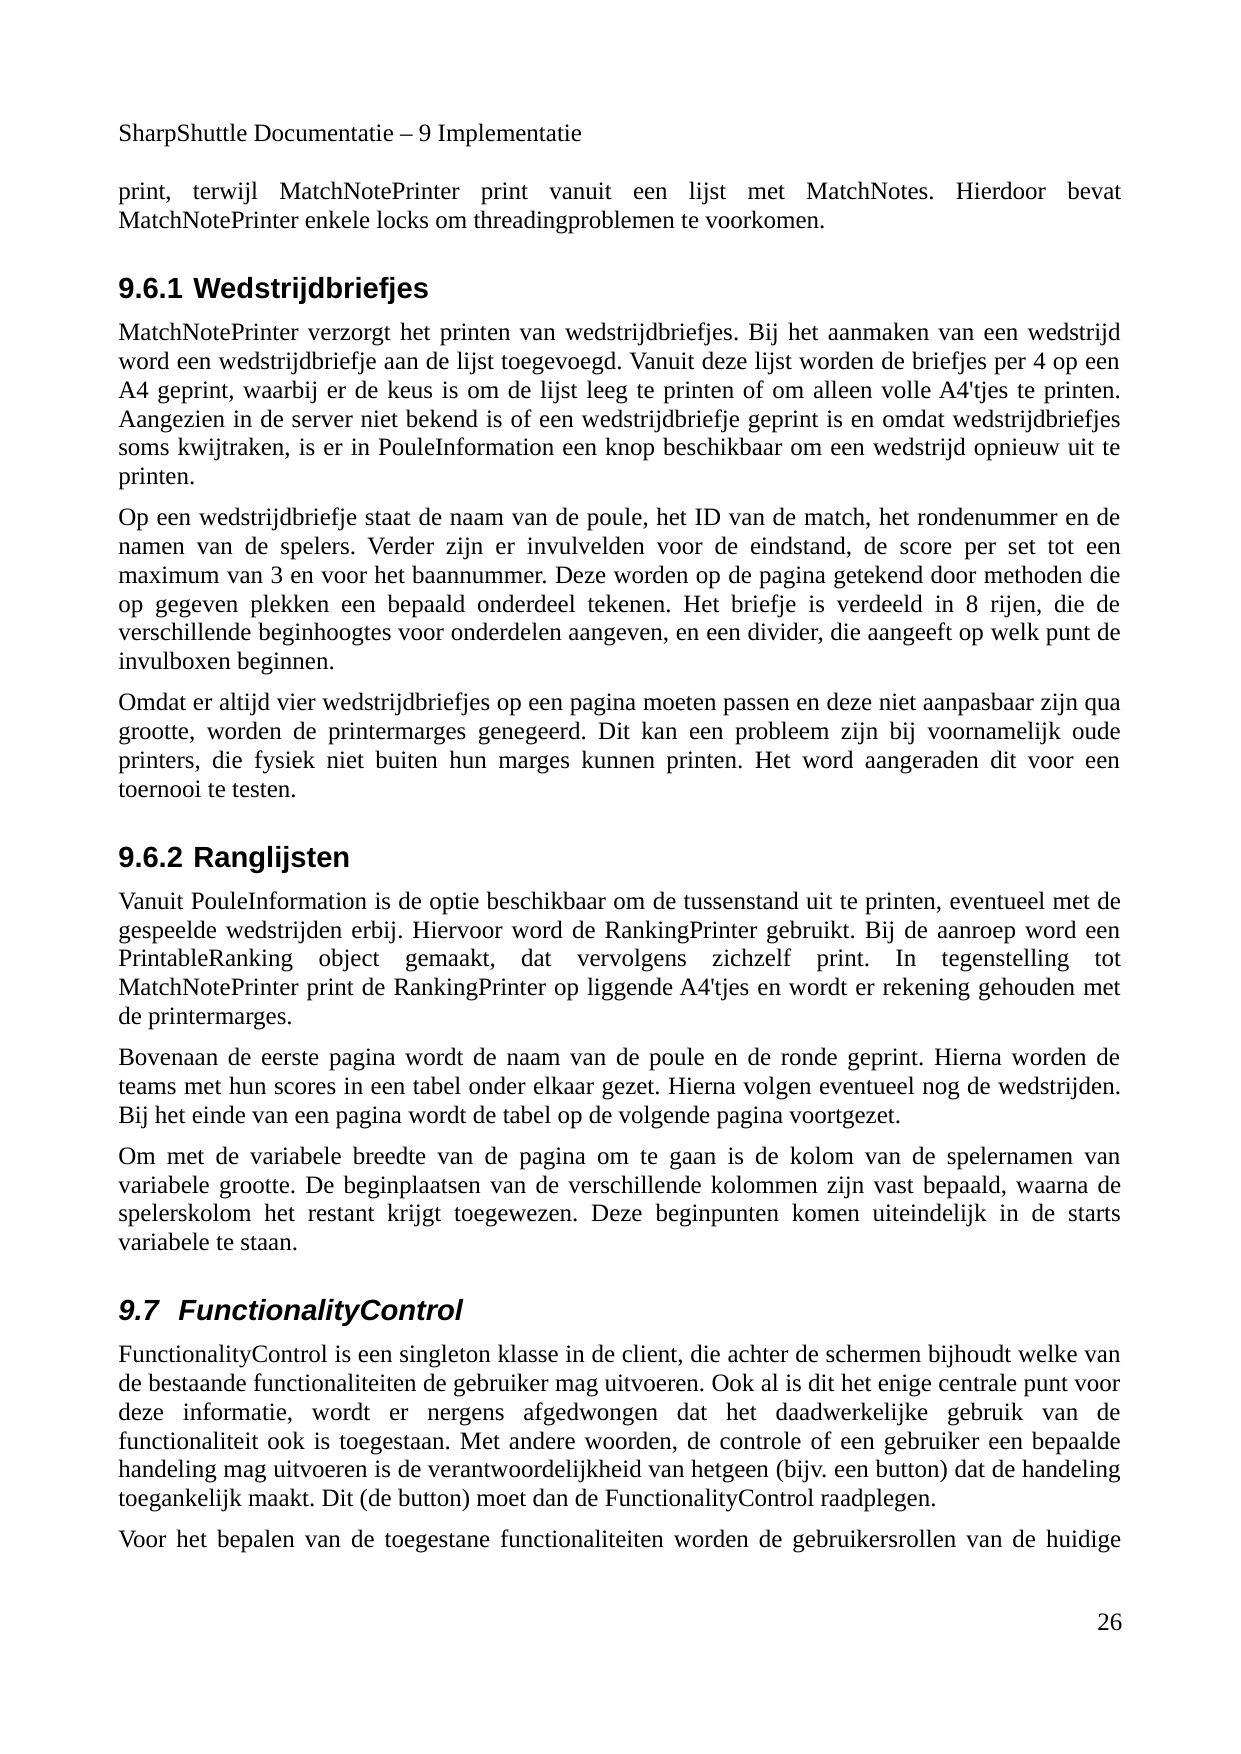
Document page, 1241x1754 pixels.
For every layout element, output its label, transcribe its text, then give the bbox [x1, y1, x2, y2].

text FunctionalityControl is een singleton klasse in de client, die achter de schermen bijhoudt welke van de bestaande functionaliteiten de gebruiker mag uitvoeren. Ook al is dit het enige centrale punt voor deze informatie, wordt er nergens afgedwongen dat het daadwerkelijke gebruik van de functionaliteit ook is toegestaan. Met andere woorden, de controle of een gebruiker een bepaalde handeling mag uitvoeren is de verantwoordelijkheid van hetgeen (bijv. een button) dat de handeling toegankelijk maakt. Dit (de button) moet dan de FunctionalityControl raadplegen. [118, 1339, 1122, 1512]
text print, terwijl MatchNotePrinter print vanuit een lijst met MatchNotes. Hierdoor bevat MatchNotePrinter enkele locks om threadingproblemen te voorkomen. [118, 176, 1122, 234]
text Bovenaan de eerste pagina wordt de naam van de poule en de ronde geprint. Hierna worden de teams met hun scores in een tabel onder elkaar gezet. Hierna volgen eventueel nog de wedstrijden. Bij het einde van een pagina wordt de tabel op de volgende pagina voortgezet. [118, 1042, 1122, 1128]
subtitle FunctionalityControl [118, 1293, 1122, 1327]
text Omdat er altijd vier wedstrijdbriefjes op een pagina moeten passen en deze niet aanpasbaar zijn qua grootte, worden de printermarges genegeerd. Dit kan een probleem zijn bij voornamelijk oude printers, die fysiek niet buiten hun marges kunnen printen. Het word aangeraden dit voor een toernooi te testen. [118, 687, 1122, 802]
text Om met de variabele breedte van de pagina om te gaan is de kolom van de spelernamen van variabele grootte. De beginplaatsen van de verschillende kolommen zijn vast bepaald, waarna de spelerskolom het restant krijgt toegewezen. Deze beginpunten komen uiteindelijk in de starts variabele te staan. [118, 1141, 1122, 1256]
text Op een wedstrijdbriefje staat de naam van de poule, het ID van de match, het rondenummer en de namen van de spelers. Verder zijn er invulvelden voor de eindstand, de score per set tot een maximum van 3 en voor het baannummer. Deze worden op de pagina getekend door methoden die op gegeven plekken een bepaald onderdeel tekenen. Het briefje is verdeeld in 8 rijen, die de verschillende beginhoogtes voor onderdelen aangeven, en een divider, die aangeeft op welk punt de invulboxen beginnen. [118, 502, 1122, 675]
text MatchNotePrinter verzorgt het printen van wedstrijdbriefjes. Bij het aanmaken van een wedstrijd word een wedstrijdbriefje aan de lijst toegevoegd. Vanuit deze lijst worden de briefjes per 4 op een A4 geprint, waarbij er de keus is om de lijst leeg te printen of om alleen volle A4'tjes te printen. Aangezien in de server niet bekend is of een wedstrijdbriefje geprint is en omdat wedstrijdbriefjes soms kwijtraken, is er in PouleInformation een knop beschikbaar om een wedstrijd opnieuw uit te printen. [118, 317, 1122, 490]
subtitle Ranglijsten [118, 840, 1122, 873]
text Vanuit PouleInformation is de optie beschikbaar om de tussenstand uit te printen, eventueel met de gespeelde wedstrijden erbij. Hiervoor word de RankingPrinter gebruikt. Bij de aanroep word een PrintableRanking object gemaakt, dat vervolgens zichzelf print. In tegenstelling tot MatchNotePrinter print de RankingPrinter op liggende A4'tjes en wordt er rekening gehouden met de printermarges. [118, 886, 1122, 1030]
text Voor het bepalen van de toegestane functionaliteiten worden de gebruikersrollen van de huidige [118, 1524, 1122, 1553]
subtitle Wedstrijdbriefjes [118, 271, 1122, 305]
